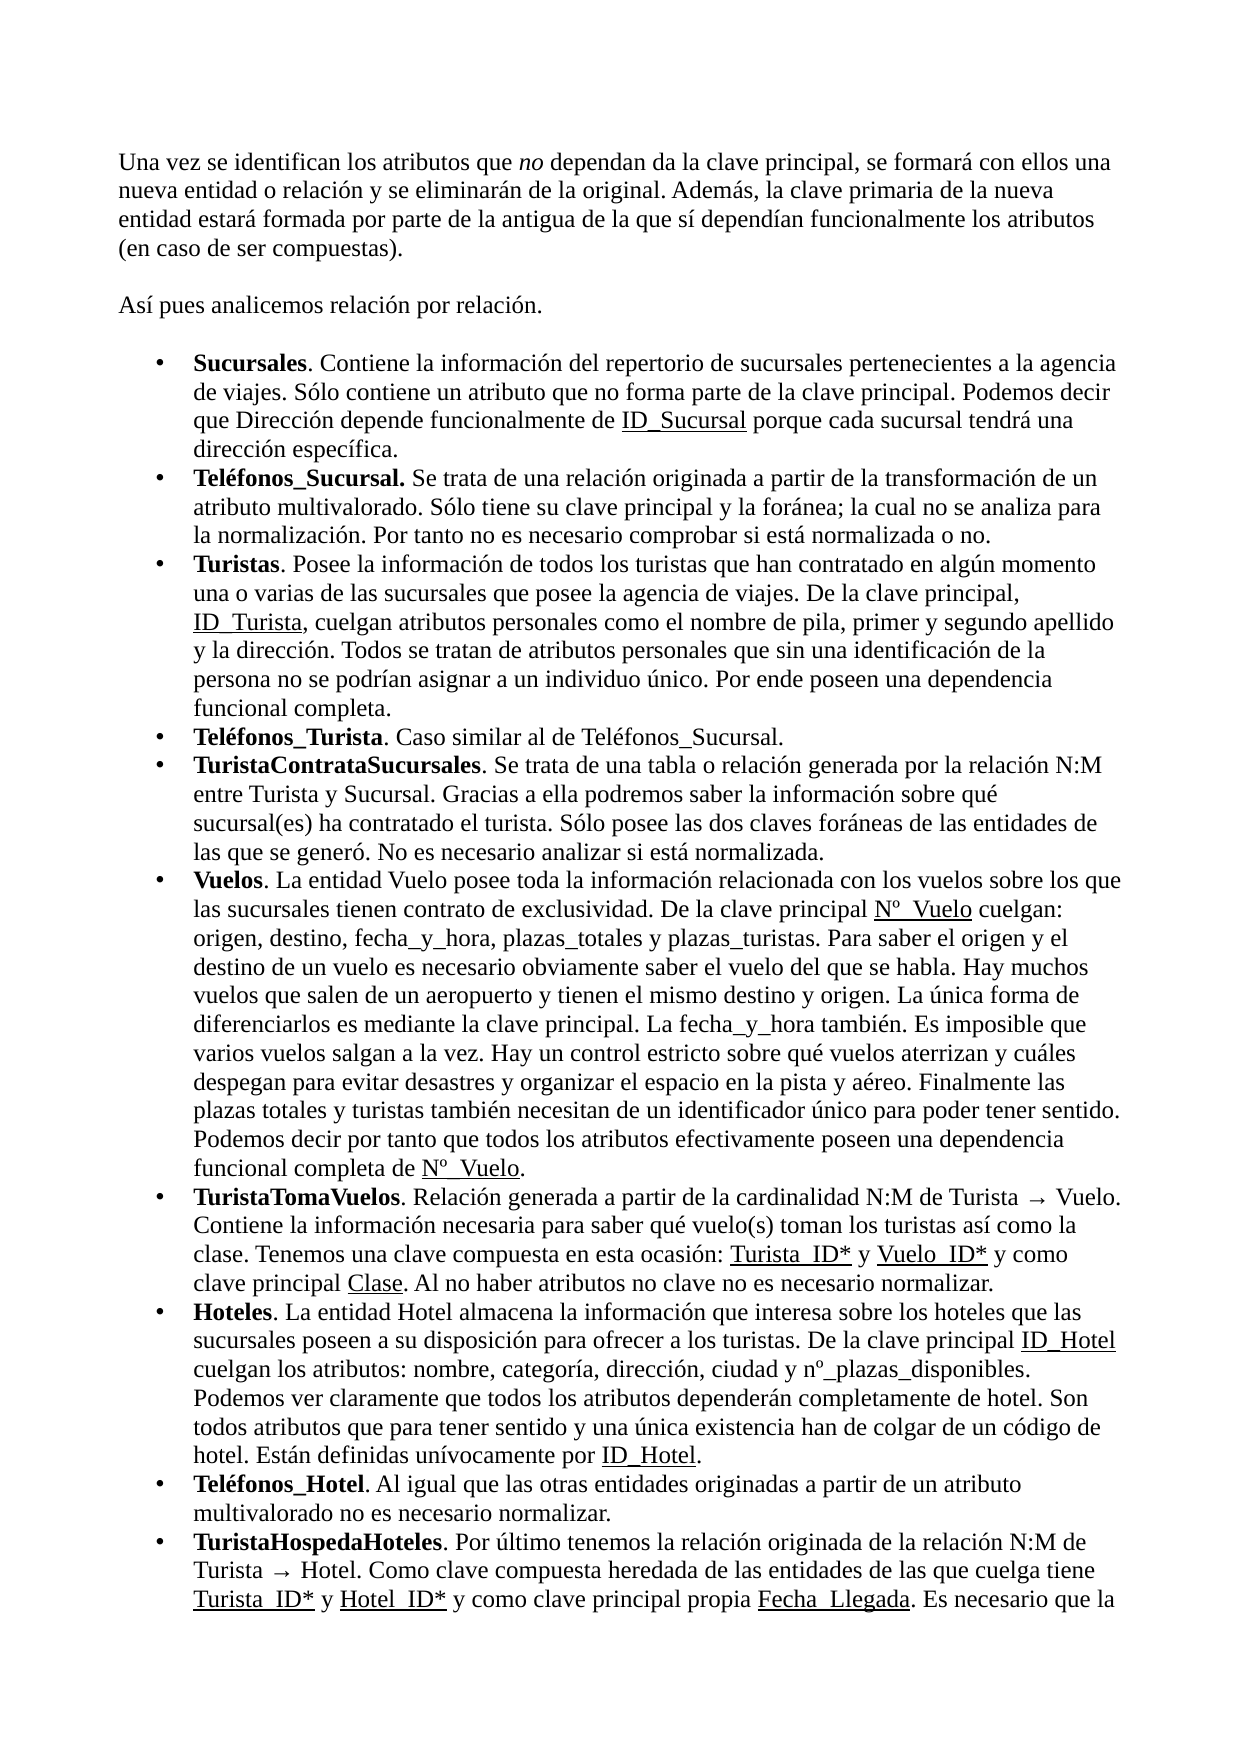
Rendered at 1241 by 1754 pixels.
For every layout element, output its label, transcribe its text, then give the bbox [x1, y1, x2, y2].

list Teléfonos_Hotel. Al igual que las otras entidades originadas a partir de un atributo multivalorado no es necesario normalizar. [156, 1469, 1122, 1527]
text Una vez se identifican los atributos que no dependan da la clave principal, se formará con ellos una nueva entidad o relación y se eliminarán de la original. Además, la clave primaria de la nueva entidad estará formada por parte de la antigua de la que sí dependían funcionalmente los atributos (en caso de ser compuestas). [118, 147, 1122, 262]
list TuristaHospedaHoteles. Por último tenemos la relación originada de la relación N:M de Turista → Hotel. Como clave compuesta heredada de las entidades de las que cuelga tiene Turista_ID* y Hotel_ID* y como clave principal propia Fecha_Llegada. Es necesario que la [156, 1527, 1122, 1613]
list TuristaTomaVuelos. Relación generada a partir de la cardinalidad N:M de Turista → Vuelo. Contiene la información necesaria para saber qué vuelo(s) toman los turistas así como la clase. Tenemos una clave compuesta en esta ocasión: Turista_ID* y Vuelo_ID* y como clave principal Clase. Al no haber atributos no clave no es necesario normalizar. [156, 1182, 1122, 1297]
list Turistas. Posee la información de todos los turistas que han contratado en algún momento una o varias de las sucursales que posee la agencia de viajes. De la clave principal, ID_Turista, cuelgan atributos personales como el nombre de pila, primer y segundo apellido y la dirección. Todos se tratan de atributos personales que sin una identificación de la persona no se podrían asignar a un individuo único. Por ende poseen una dependencia funcional completa. [156, 549, 1122, 722]
list TuristaContrataSucursales. Se trata de una tabla o relación generada por la relación N:M entre Turista y Sucursal. Gracias a ella podremos saber la información sobre qué sucursal(es) ha contratado el turista. Sólo posee las dos claves foráneas de las entidades de las que se generó. No es necesario analizar si está normalizada. [156, 751, 1122, 866]
text Así pues analicemos relación por relación. [118, 291, 1122, 319]
list Teléfonos_Turista. Caso similar al de Teléfonos_Sucursal. [156, 722, 1122, 751]
list Hoteles. La entidad Hotel almacena la información que interesa sobre los hoteles que las sucursales poseen a su disposición para ofrecer a los turistas. De la clave principal ID_Hotel cuelgan los atributos: nombre, categoría, dirección, ciudad y nº_plazas_disponibles. Podemos ver claramente que todos los atributos dependerán completamente de hotel. Son todos atributos que para tener sentido y una única existencia han de colgar de un código de hotel. Están definidas unívocamente por ID_Hotel. [156, 1297, 1122, 1469]
list Teléfonos_Sucursal. Se trata de una relación originada a partir de la transformación de un atributo multivalorado. Sólo tiene su clave principal y la foránea; la cual no se analiza para la normalización. Por tanto no es necesario comprobar si está normalizada o no. [156, 463, 1122, 549]
list Sucursales. Contiene la información del repertorio de sucursales pertenecientes a la agencia de viajes. Sólo contiene un atributo que no forma parte de la clave principal. Podemos decir que Dirección depende funcionalmente de ID_Sucursal porque cada sucursal tendrá una dirección específica. [156, 348, 1122, 463]
list Vuelos. La entidad Vuelo posee toda la información relacionada con los vuelos sobre los que las sucursales tienen contrato de exclusividad. De la clave principal Nº_Vuelo cuelgan: origen, destino, fecha_y_hora, plazas_totales y plazas_turistas. Para saber el origen y el destino de un vuelo es necesario obviamente saber el vuelo del que se habla. Hay muchos vuelos que salen de un aeropuerto y tienen el mismo destino y origen. La única forma de diferenciarlos es mediante la clave principal. La fecha_y_hora también. Es imposible que varios vuelos salgan a la vez. Hay un control estricto sobre qué vuelos aterrizan y cuáles despegan para evitar desastres y organizar el espacio en la pista y aéreo. Finalmente las plazas totales y turistas también necesitan de un identificador único para poder tener sentido. Podemos decir por tanto que todos los atributos efectivamente poseen una dependencia funcional completa de Nº_Vuelo. [156, 866, 1122, 1182]
